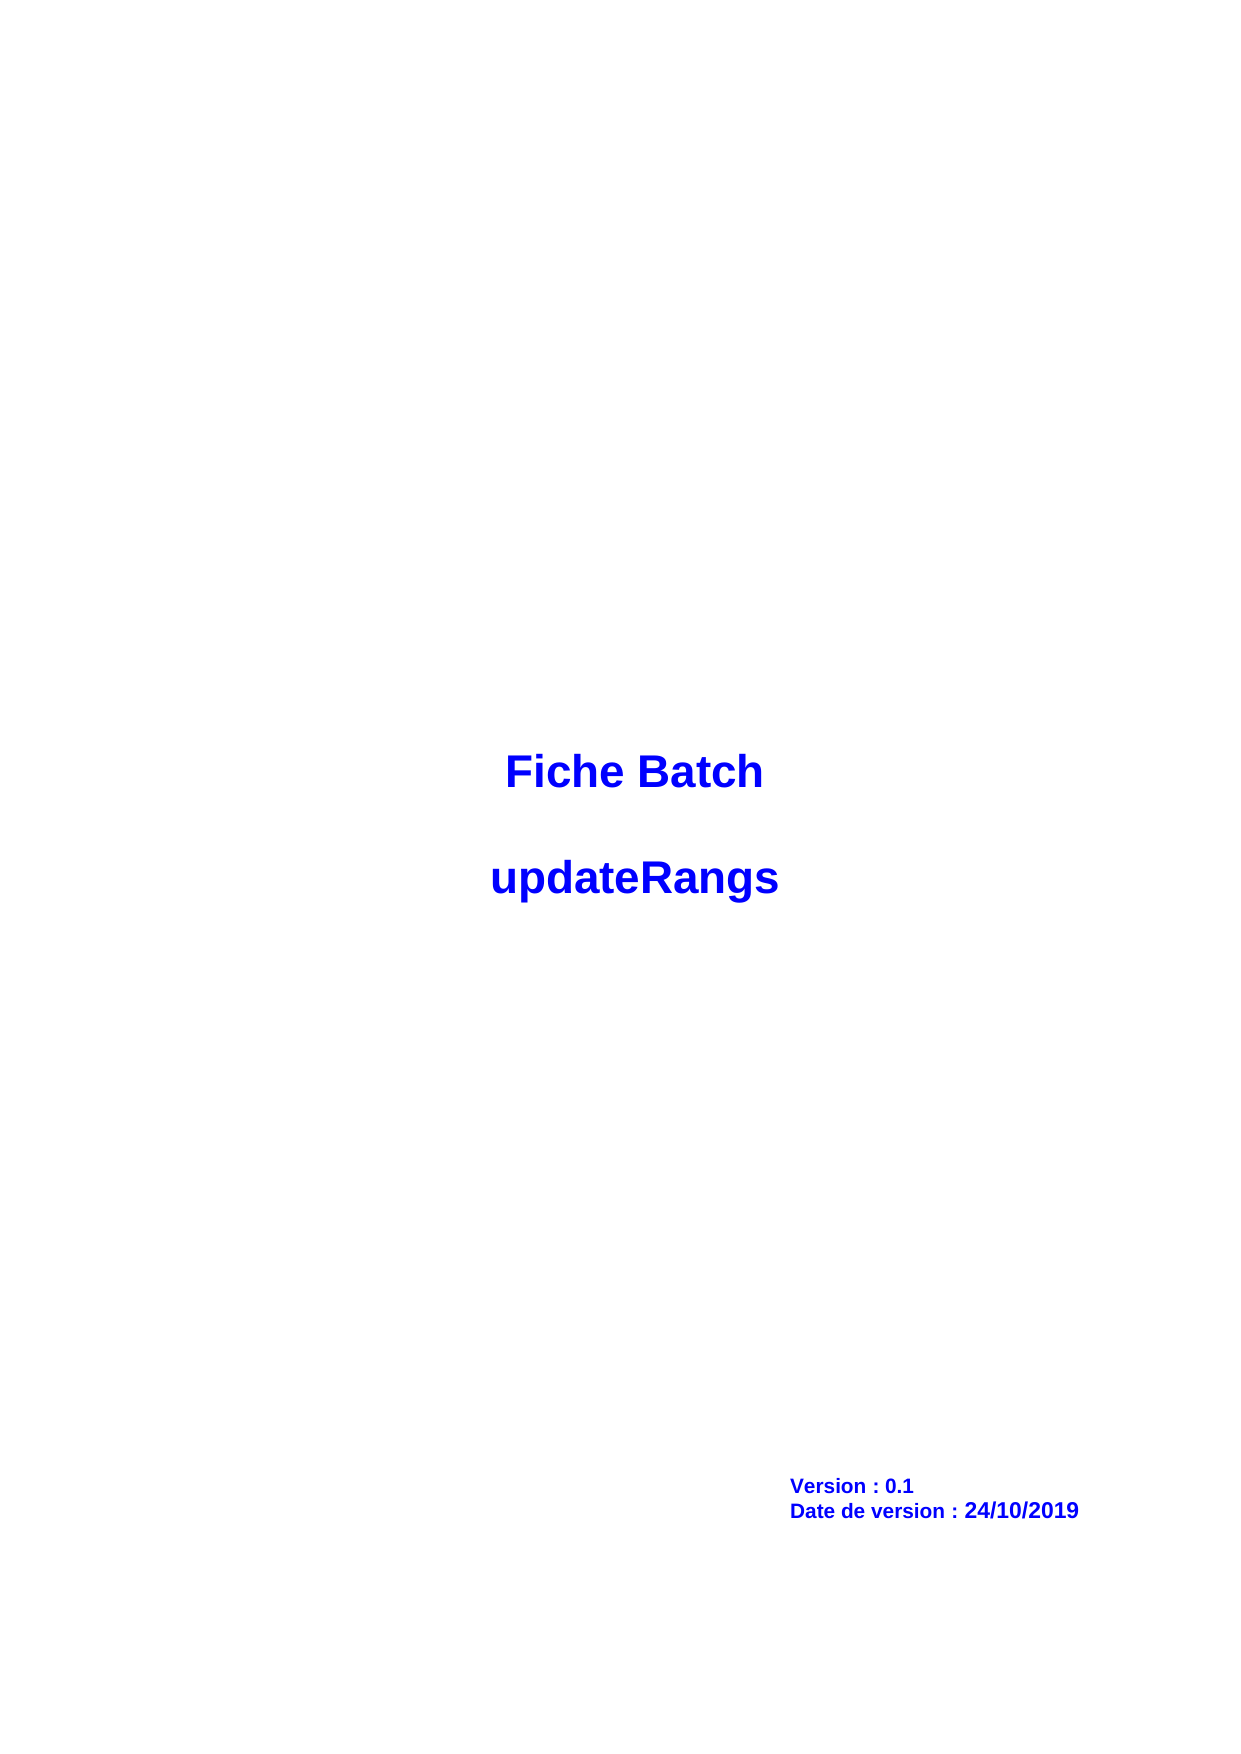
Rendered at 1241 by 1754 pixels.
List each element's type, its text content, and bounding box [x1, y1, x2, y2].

table_cell Fiche Batch updateRangs [148, 174, 1122, 1473]
table_cell [320, 1474, 783, 1524]
table_header [783, 148, 1122, 174]
table_cell [148, 1474, 320, 1524]
table_header [148, 148, 320, 174]
table_cell Version : 0.1 Date de version : 24/10/2019 [783, 1474, 1122, 1524]
table_header [320, 148, 783, 174]
